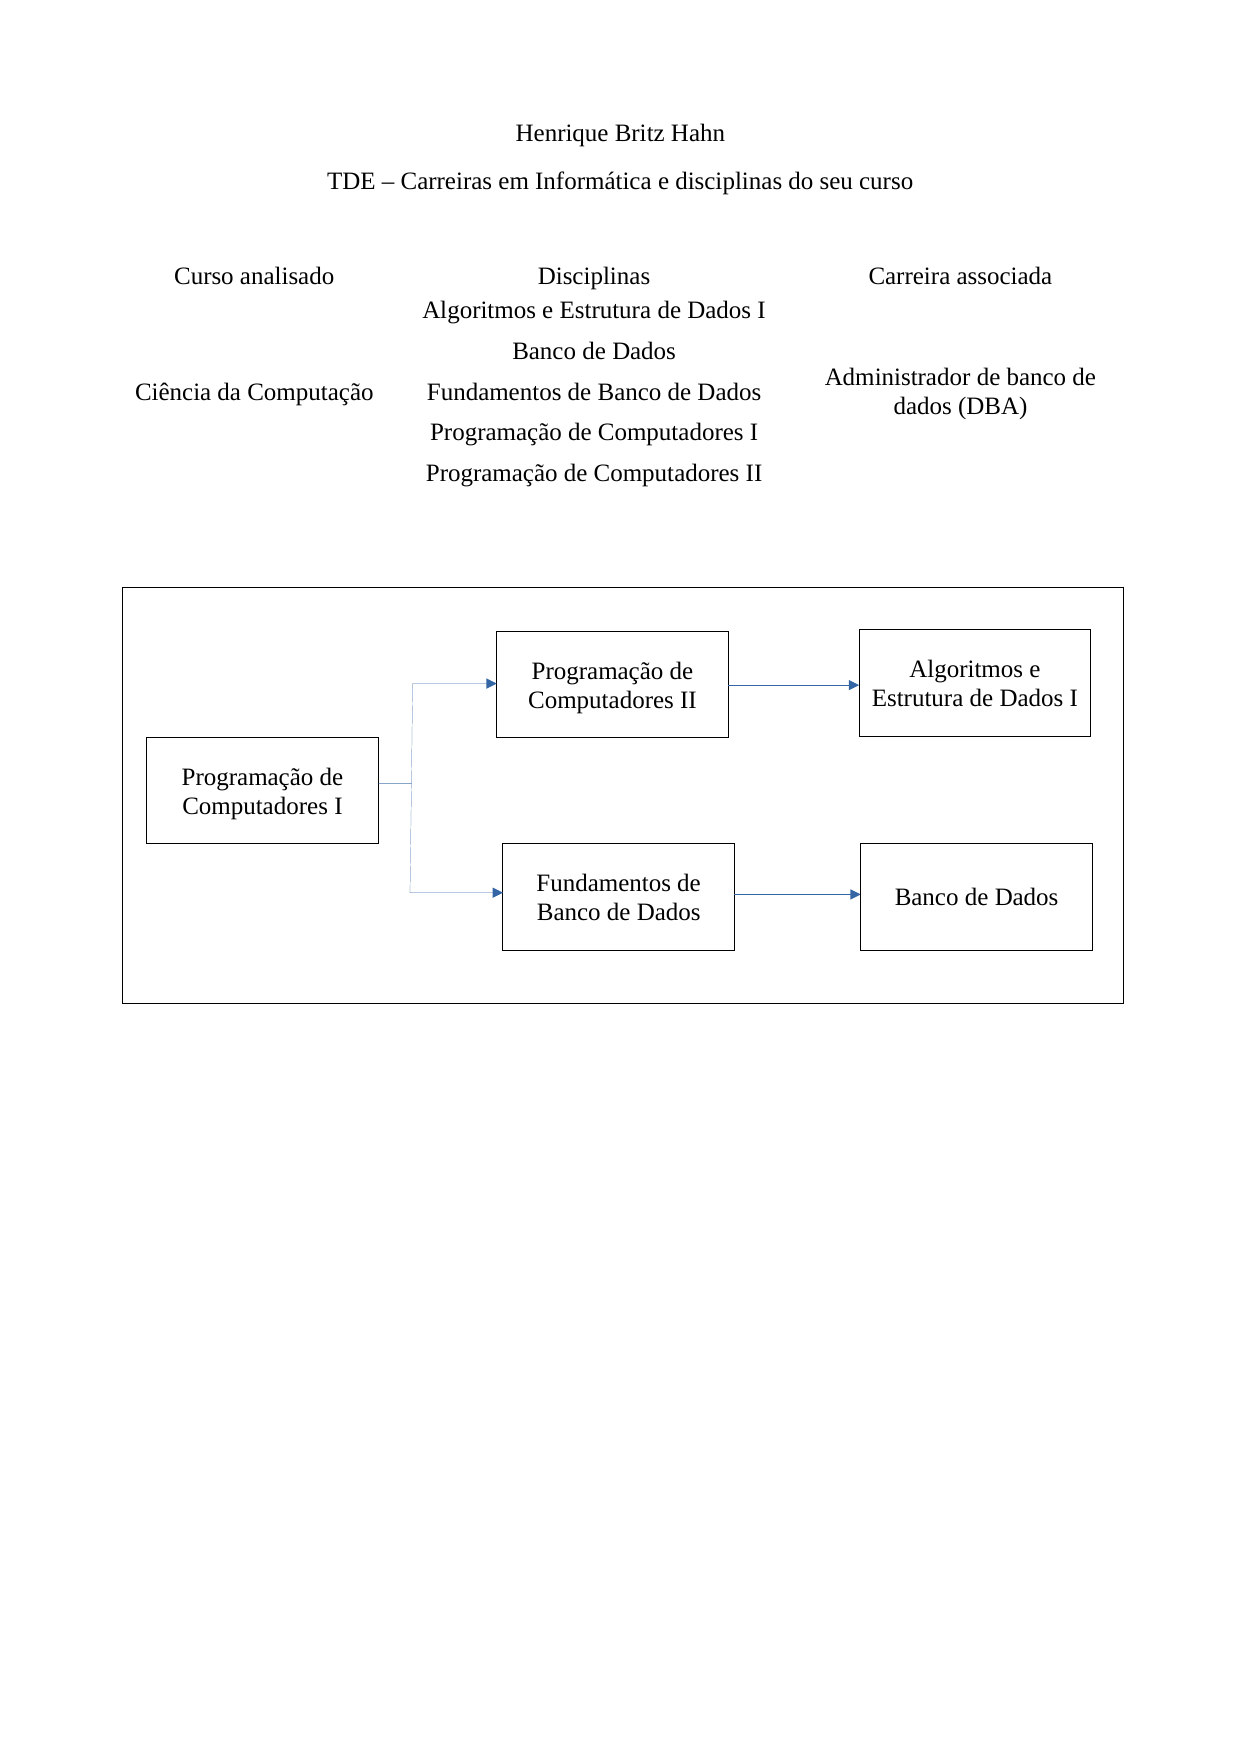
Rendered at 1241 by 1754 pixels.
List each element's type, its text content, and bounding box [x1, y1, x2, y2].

table_cell Algoritmos e Estrutura de Dados I Banco de Dados Fundamentos de Banco de Dados Programação de Computadores I Programação de Computadores II [390, 290, 798, 493]
table_header Curso analisado [118, 261, 390, 290]
table_header Carreira associada [798, 261, 1123, 290]
table_cell Administrador de banco de dados (DBA) [798, 290, 1123, 493]
table_cell Ciência da Computação [118, 290, 390, 493]
text Henrique Britz Hahn [118, 118, 1122, 147]
text Fundamentos de Banco de Dados [512, 868, 725, 926]
text Programação de Computadores II [506, 656, 719, 713]
text Banco de Dados [869, 882, 1083, 911]
text Programação de Computadores I [156, 762, 369, 819]
text Algoritmos e Estrutura de Dados I [868, 654, 1082, 712]
table_header Disciplinas [390, 261, 798, 290]
text TDE – Carreiras em Informática e disciplinas do seu curso [118, 166, 1122, 194]
